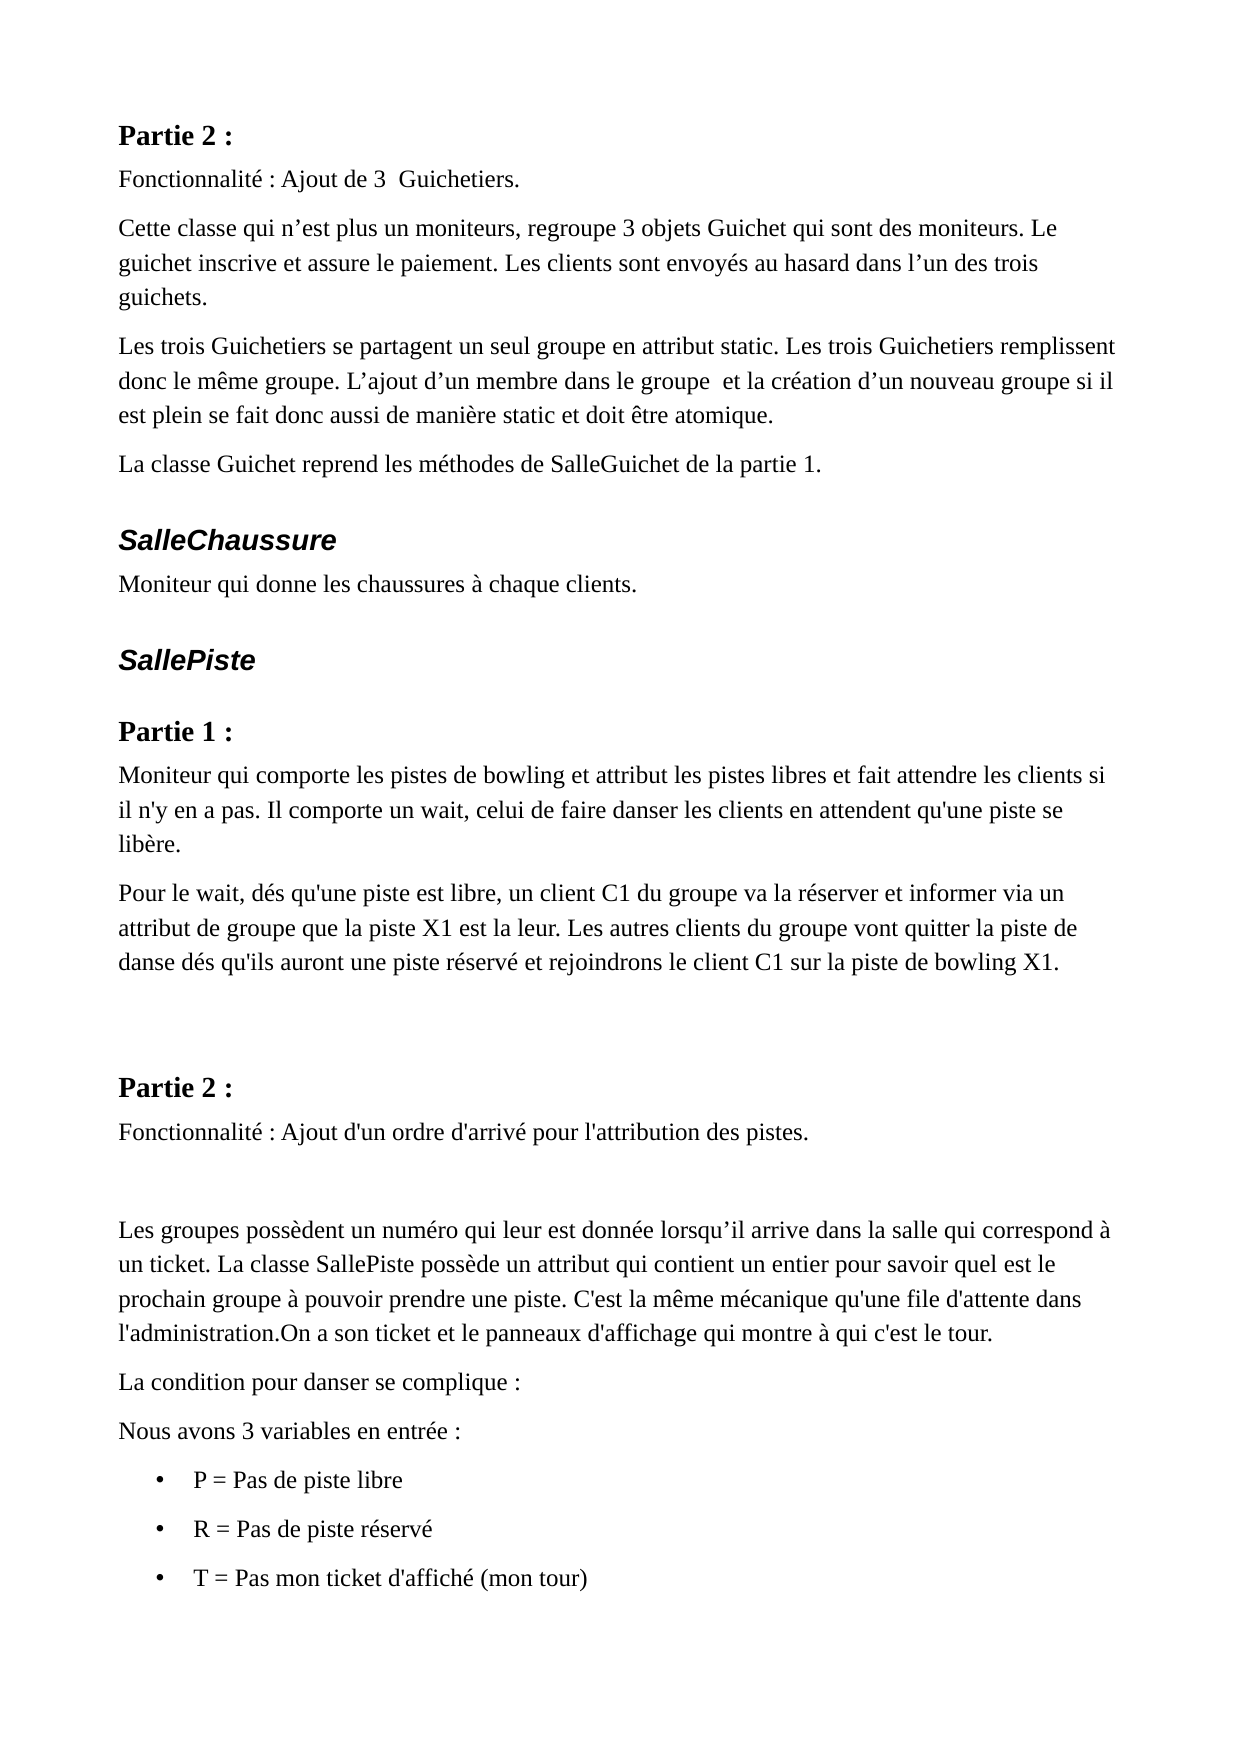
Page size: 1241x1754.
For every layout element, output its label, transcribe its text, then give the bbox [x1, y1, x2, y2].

text Moniteur qui comporte les pistes de bowling et attribut les pistes libres et fait attendre les clients si il n'y en a pas. Il comporte un wait, celui de faire danser les clients en attendent qu'une piste se libère. [118, 761, 1122, 858]
list T = Pas mon ticket d'affiché (mon tour) [156, 1563, 1122, 1592]
subtitle Partie 1 : [118, 714, 1122, 748]
subtitle Partie 2 : [118, 1071, 1122, 1104]
subtitle Partie 2 : [118, 118, 1122, 152]
text La condition pour danser se complique : [118, 1367, 1122, 1396]
text Fonctionnalité : Ajout de 3 Guichetiers. [118, 164, 1122, 193]
text Les groupes possèdent un numéro qui leur est donnée lorsqu’il arrive dans la salle qui correspond à un ticket. La classe SallePiste possède un attribut qui contient un entier pour savoir quel est le prochain groupe à pouvoir prendre une piste. C'est la même mécanique qu'une file d'attente dans l'administration.On a son ticket et le panneaux d'affichage qui montre à qui c'est le tour. [118, 1215, 1122, 1347]
text Fonctionnalité : Ajout d'un ordre d'arrivé pour l'attribution des pistes. [118, 1117, 1122, 1145]
text Cette classe qui n’est plus un moniteurs, regroupe 3 objets Guichet qui sont des moniteurs. Le guichet inscrive et assure le paiement. Les clients sont envoyés au hasard dans l’un des trois guichets. [118, 213, 1122, 311]
list P = Pas de piste libre [156, 1465, 1122, 1494]
text Les trois Guichetiers se partagent un seul groupe en attribut static. Les trois Guichetiers remplissent donc le même groupe. L’ajout d’un membre dans le groupe et la création d’un nouveau groupe si il est plein se fait donc aussi de manière static et doit être atomique. [118, 331, 1122, 429]
text Pour le wait, dés qu'une piste est libre, un client C1 du groupe va la réserver et informer via un attribut de groupe que la piste X1 est la leur. Les autres clients du groupe vont quitter la piste de danse dés qu'ils auront une piste réservé et rejoindrons le client C1 sur la piste de bowling X1. [118, 878, 1122, 976]
text Nous avons 3 variables en entrée : [118, 1416, 1122, 1445]
text La classe Guichet reprend les méthodes de SalleGuichet de la partie 1. [118, 449, 1122, 478]
subtitle SalleChaussure [118, 523, 1122, 557]
subtitle SallePiste [118, 643, 1122, 677]
text Moniteur qui donne les chaussures à chaque clients. [118, 569, 1122, 598]
list R = Pas de piste réservé [156, 1514, 1122, 1543]
